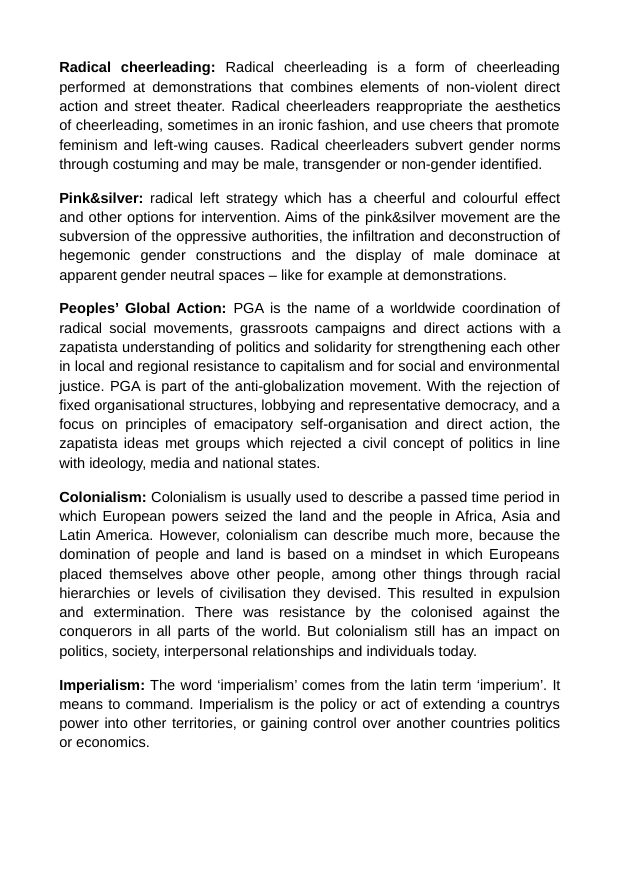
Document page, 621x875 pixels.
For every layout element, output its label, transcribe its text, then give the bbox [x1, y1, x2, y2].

text Colonialism: Colonialism is usually used to describe a passed time period in which European powers seized the land and the people in Africa, Asia and Latin America. However, colonialism can describe much more, because the domination of people and land is based on a mindset in which Europeans placed themselves above other people, among other things through racial hierarchies or levels of civilisation they devised. This resulted in expulsion and extermination. There was resistance by the colonised against the conquerors in all parts of the world. But colonialism still has an impact on politics, society, interpersonal relationships and individuals today. [59, 488, 561, 659]
text Imperialism: The word ‘imperialism’ comes from the latin term ‘imperium’. It means to command. Imperialism is the policy or act of extending a countrys power into other territories, or gaining control over another countries politics or economics. [59, 676, 561, 751]
text Peoples’ Global Action: PGA is the name of a worldwide coordination of radical social movements, grassroots campaigns and direct actions with a zapatista understanding of politics and solidarity for strengthening each other in local and regional resistance to capitalism and for social and environmental justice. PGA is part of the anti-globalization movement. With the rejection of fixed organisational structures, lobbying and representative democracy, and a focus on principles of emacipatory self-organisation and direct action, the zapatista ideas met groups which rejected a civil concept of politics in line with ideology, media and national states. [59, 300, 561, 471]
text Pink&silver: radical left strategy which has a cheerful and colourful effect and other options for intervention. Aims of the pink&silver movement are the subversion of the oppressive authorities, the infiltration and deconstruction of hegemonic gender constructions and the display of male dominace at apparent gender neutral spaces – like for example at demonstrations. [59, 189, 561, 283]
text Radical cheerleading: Radical cheerleading is a form of cheerleading performed at demonstrations that combines elements of non-violent direct action and street theater. Radical cheerleaders reappropriate the aesthetics of cheerleading, sometimes in an ironic fashion, and use cheers that promote feminism and left-wing causes. Radical cheerleaders subvert gender norms through costuming and may be male, transgender or non-gender identified. [59, 59, 561, 172]
